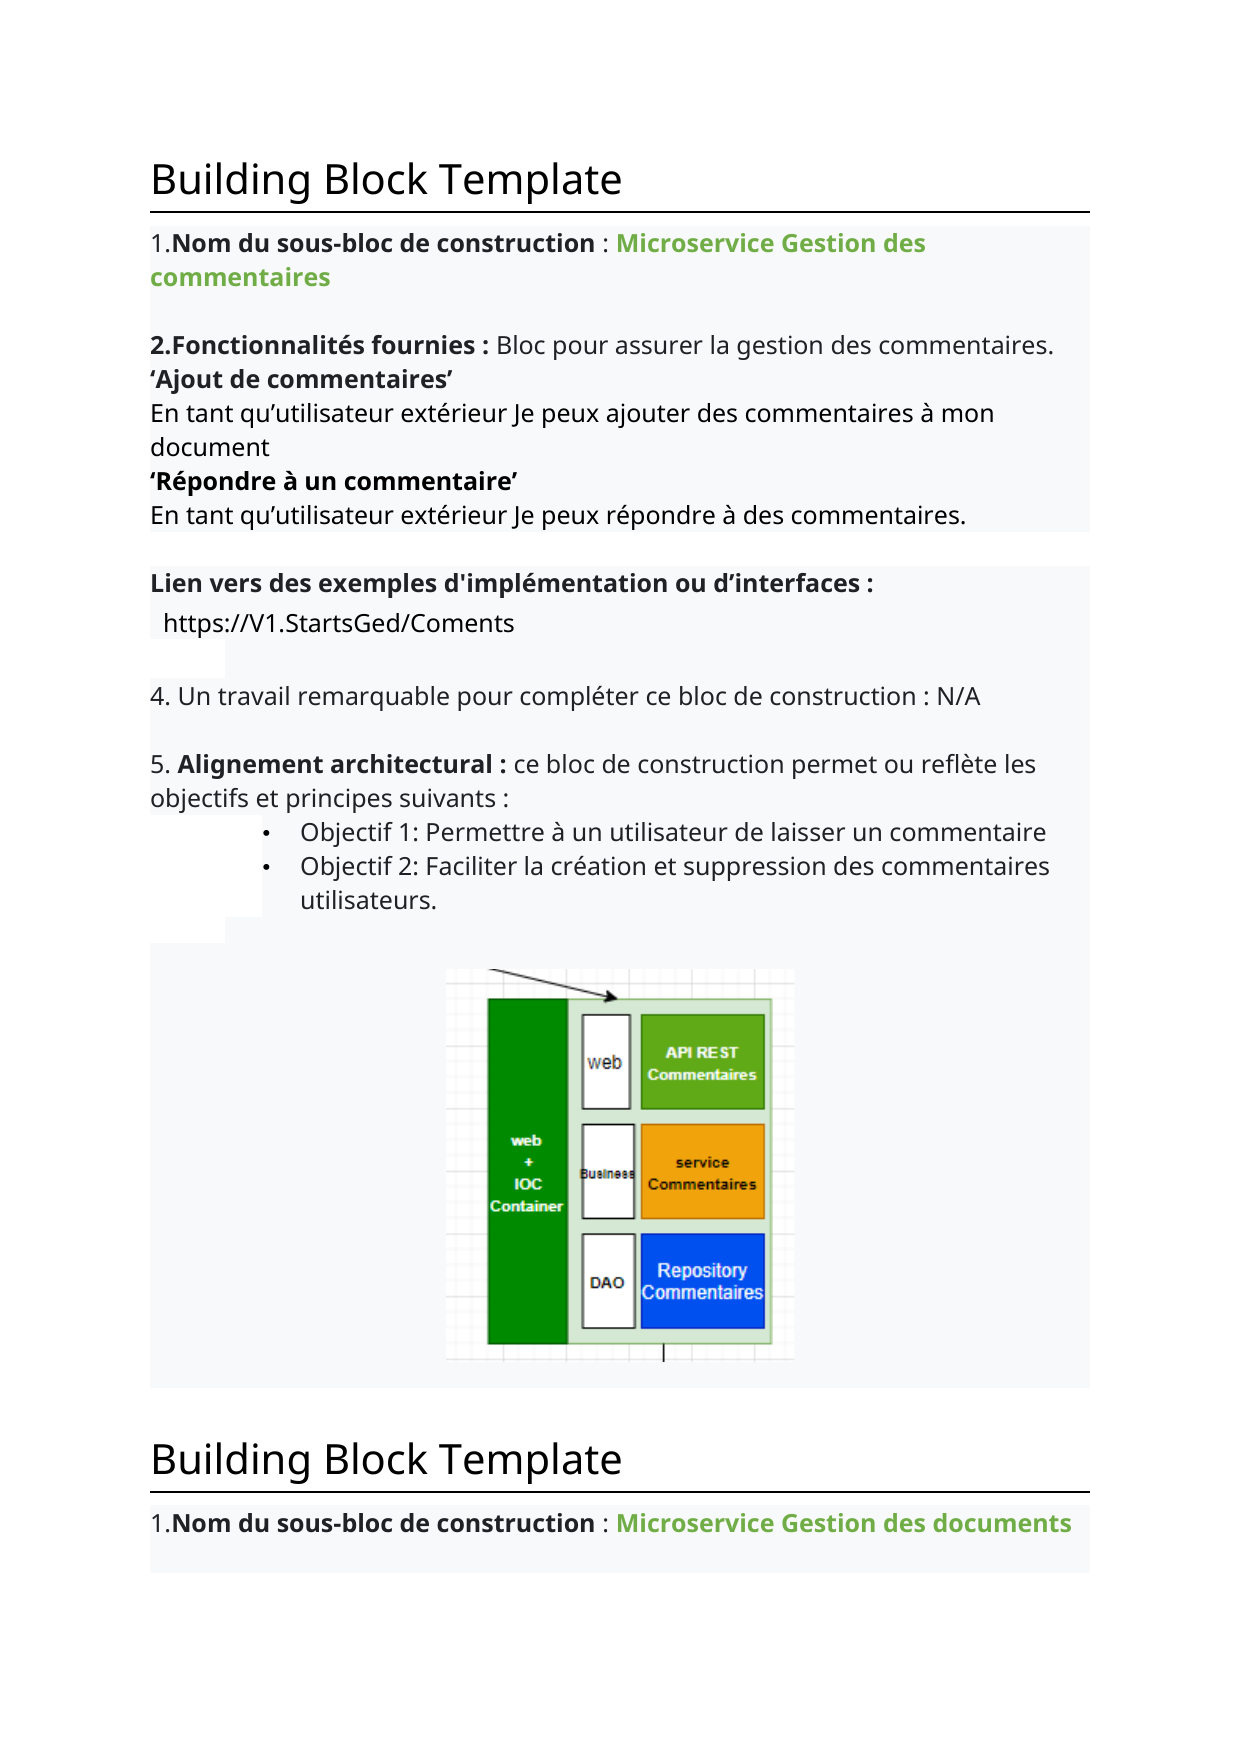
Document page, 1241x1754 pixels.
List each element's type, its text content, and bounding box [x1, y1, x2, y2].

list Objectif 1: Permettre à un utilisateur de laisser un commentaire [262, 815, 1090, 849]
list ‘Ajout de commentaires’ [150, 362, 1090, 396]
list Objectif 2: Faciliter la création et suppression des commentaires utilisateurs. [262, 849, 1090, 917]
list En tant qu’utilisateur extérieur Je peux ajouter des commentaires à mon document [150, 396, 1090, 464]
list 2.Fonctionnalités fournies : Bloc pour assurer la gestion des commentaires. [150, 328, 1090, 362]
text https://V1.StartsGed/Coments [150, 605, 1090, 639]
picture [446, 969, 795, 1362]
subtitle Building Block Template [150, 1430, 1090, 1491]
text Lien vers des exemples d'implémentation ou d’interfaces : [150, 566, 1090, 600]
list En tant qu’utilisateur extérieur Je peux répondre à des commentaires. [150, 498, 1090, 532]
list ‘Répondre à un commentaire’ [150, 464, 1090, 498]
list 4. Un travail remarquable pour compléter ce bloc de construction : N/A [150, 678, 1090, 713]
list 5. Alignement architectural : ce bloc de construction permet ou reflète les objectifs et principes suivants : [150, 747, 1090, 815]
list 1.Nom du sous-bloc de construction : Microservice Gestion des documents [150, 1505, 1090, 1539]
subtitle Building Block Template [150, 150, 1090, 211]
list 1.Nom du sous-bloc de construction : Microservice Gestion des commentaires [150, 226, 1090, 294]
